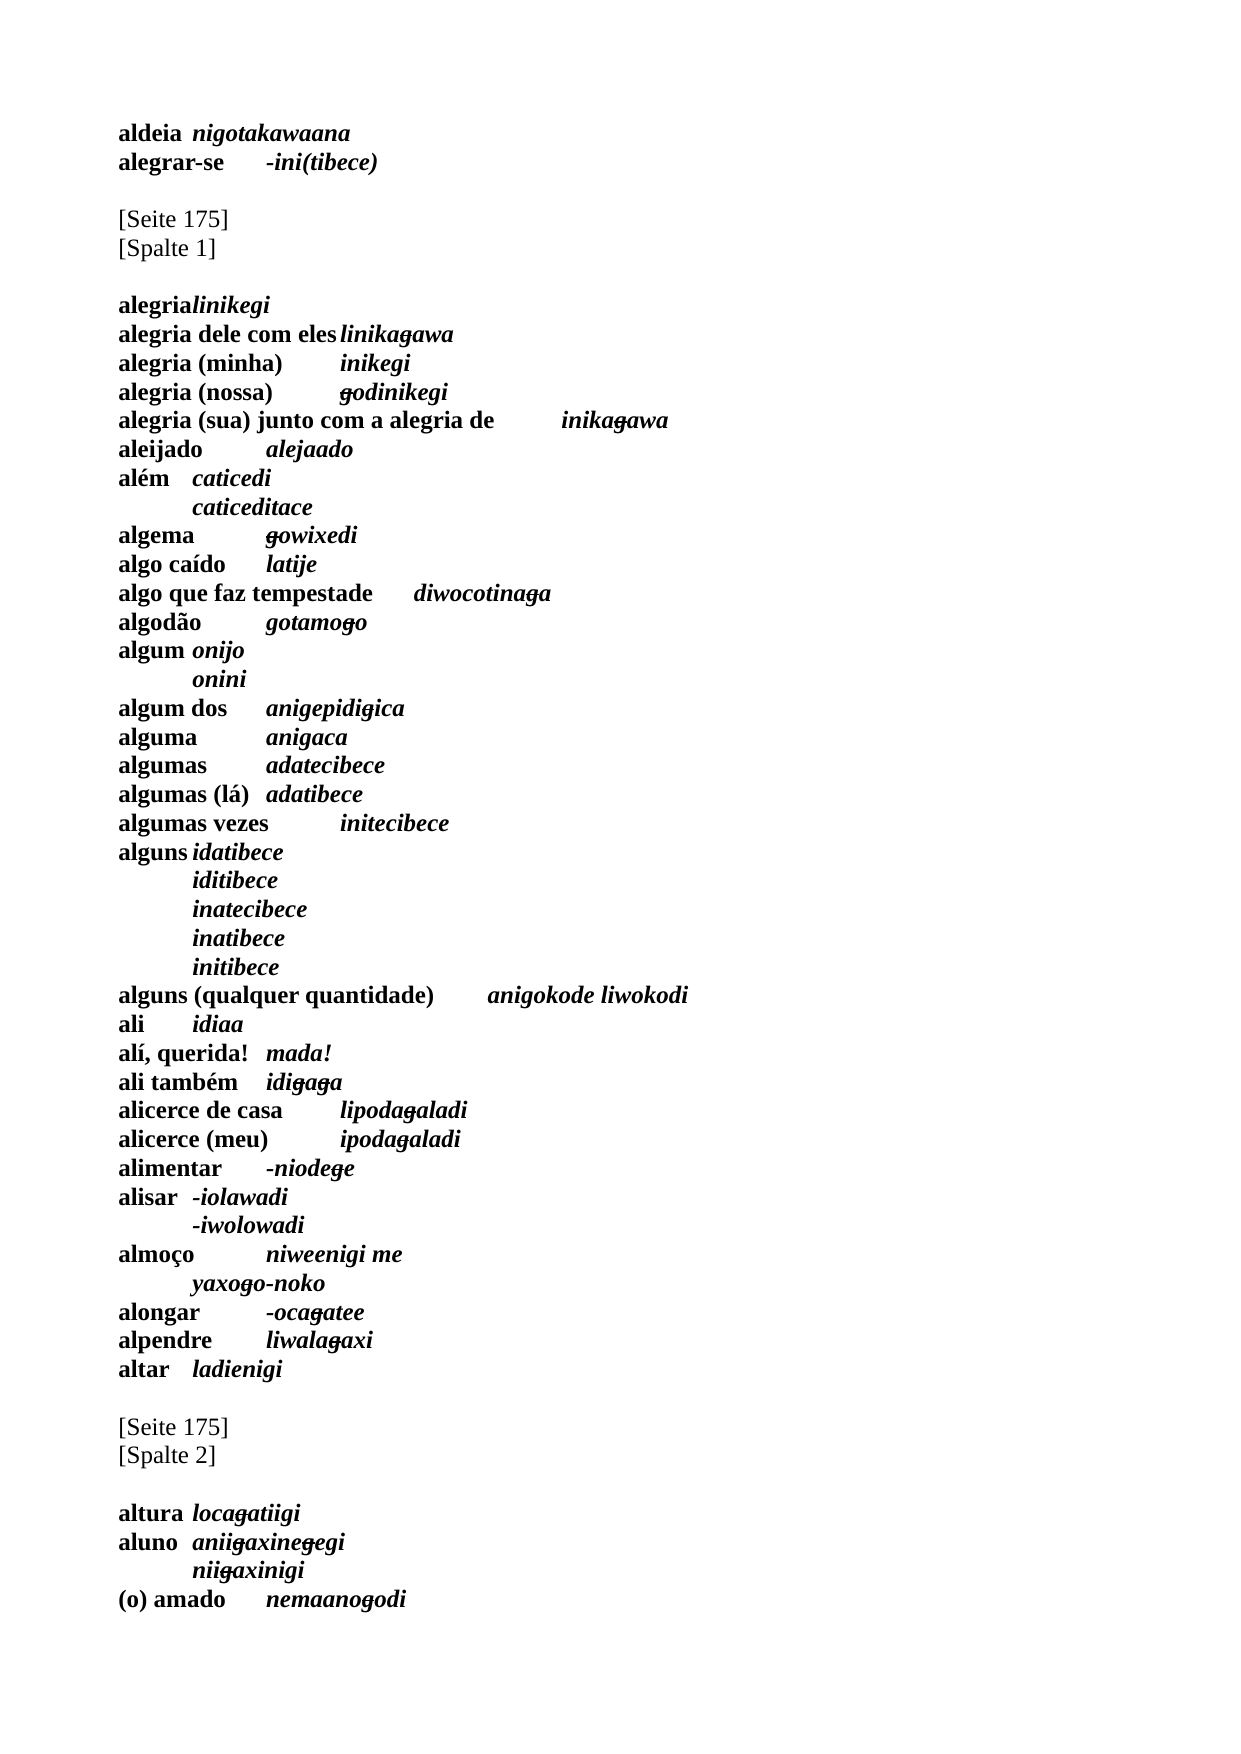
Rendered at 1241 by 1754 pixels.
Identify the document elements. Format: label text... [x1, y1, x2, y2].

text [Spalte 1] [118, 233, 1125, 262]
text alimentar -niodege [118, 1153, 1125, 1182]
text [Spalte 2] [118, 1441, 1125, 1469]
text alguns idatibece [118, 837, 1125, 866]
text altar ladienigi [118, 1354, 1125, 1383]
text alicerce (meu) ipodagaladi [118, 1124, 1125, 1153]
text initibece [118, 952, 1125, 981]
text niigaxinigi [118, 1556, 1125, 1584]
text alguns (qualquer quantidade) anigokode liwokodi [118, 981, 1125, 1009]
text ali também idigaga [118, 1067, 1125, 1096]
text iditibece [118, 866, 1125, 894]
text alongar -ocagatee [118, 1297, 1125, 1326]
text [Seite 175] [118, 204, 1125, 233]
text algumas vezes initecibece [118, 808, 1125, 837]
text aluno aniigaxinegegi [118, 1527, 1125, 1556]
text alegria linikegi [118, 291, 1125, 319]
text além caticedi [118, 463, 1125, 492]
text alegria (sua) junto com a alegria de inikagawa [118, 406, 1125, 434]
text inatibece [118, 923, 1125, 952]
text ali idiaa [118, 1009, 1125, 1038]
text almoço niweenigi me [118, 1239, 1125, 1268]
text algo caído latije [118, 549, 1125, 578]
text algumas (lá) adatibece [118, 779, 1125, 808]
text yaxogo-noko [118, 1268, 1125, 1297]
text onini [118, 664, 1125, 693]
text alpendre liwalagaxi [118, 1326, 1125, 1354]
text algum dos anigepidigica [118, 693, 1125, 722]
text (o) amado nemaanogodi [118, 1584, 1125, 1613]
text [Seite 175] [118, 1412, 1125, 1441]
text aldeia nigotakawaana [118, 118, 1125, 147]
text alicerce de casa lipodagaladi [118, 1096, 1125, 1124]
text alegria dele com eles linikagawa [118, 319, 1125, 348]
text algodão gotamogo [118, 607, 1125, 636]
text aleijado alejaado [118, 434, 1125, 463]
text altura locagatiigi [118, 1498, 1125, 1527]
text algumas adatecibece [118, 751, 1125, 779]
text alisar -iolawadi [118, 1182, 1125, 1211]
text algo que faz tempestade diwocotinaga [118, 578, 1125, 607]
text alguma anigaca [118, 722, 1125, 751]
text caticeditace [118, 492, 1125, 521]
text inatecibece [118, 894, 1125, 923]
text alegria (minha) inikegi [118, 348, 1125, 377]
text alí, querida! mada! [118, 1038, 1125, 1067]
text algema gowixedi [118, 521, 1125, 549]
text alegria (nossa) godinikegi [118, 377, 1125, 406]
text -iwolowadi [118, 1211, 1125, 1239]
text algum onijo [118, 636, 1125, 664]
text alegrar-se -ini(tibece) [118, 147, 1125, 176]
